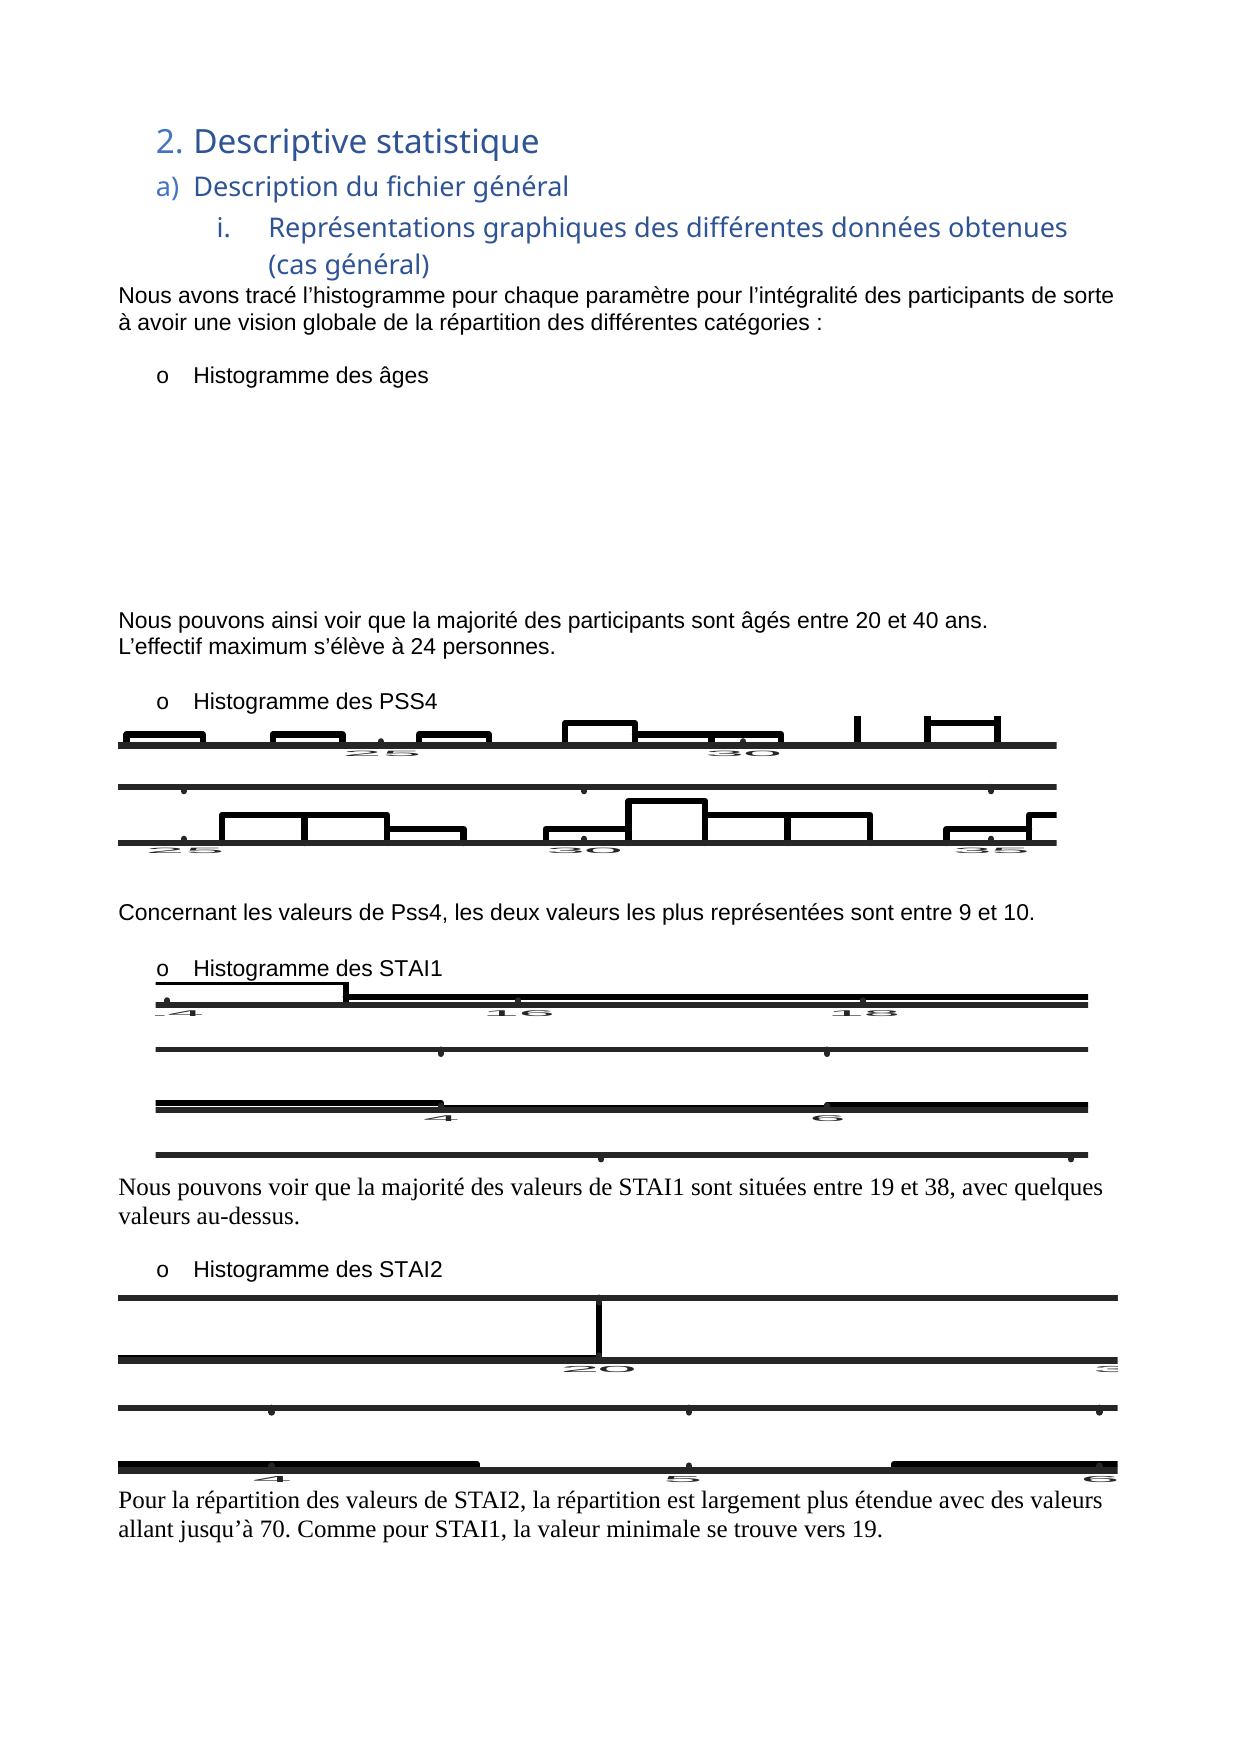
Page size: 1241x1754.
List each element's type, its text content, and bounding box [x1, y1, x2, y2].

list Histogramme des STAI2 [156, 1256, 1122, 1285]
text Nous avons tracé l’histogramme pour chaque paramètre pour l’intégralité des participants de sorte à avoir une vision globale de la répartition des différentes catégories : [118, 282, 1122, 335]
list Histogramme des âges [156, 362, 1122, 390]
text Nous pouvons voir que la majorité des valeurs de STAI1 sont situées entre 19 et 38, avec quelques valeurs au-dessus. [118, 1172, 1122, 1230]
text Nous pouvons ainsi voir que la majorité des participants sont âgés entre 20 et 40 ans. [118, 607, 1122, 633]
list Descriptive statistique [156, 118, 1122, 163]
list Représentations graphiques des différentes données obtenues (cas général) [231, 209, 1122, 282]
list Histogramme des PSS4 [156, 688, 1122, 716]
text Pour la répartition des valeurs de STAI2, la répartition est largement plus étendue avec des valeurs allant jusqu’à 70. Comme pour STAI1, la valeur minimale se trouve vers 19. [118, 1485, 1122, 1543]
text L’effectif maximum s’élève à 24 personnes. [118, 633, 1122, 659]
text Concernant les valeurs de Pss4, les deux valeurs les plus représentées sont entre 9 et 10. [118, 899, 1122, 926]
list Histogramme des STAI1 [156, 954, 1122, 983]
list Description du fichier général [156, 168, 1122, 204]
